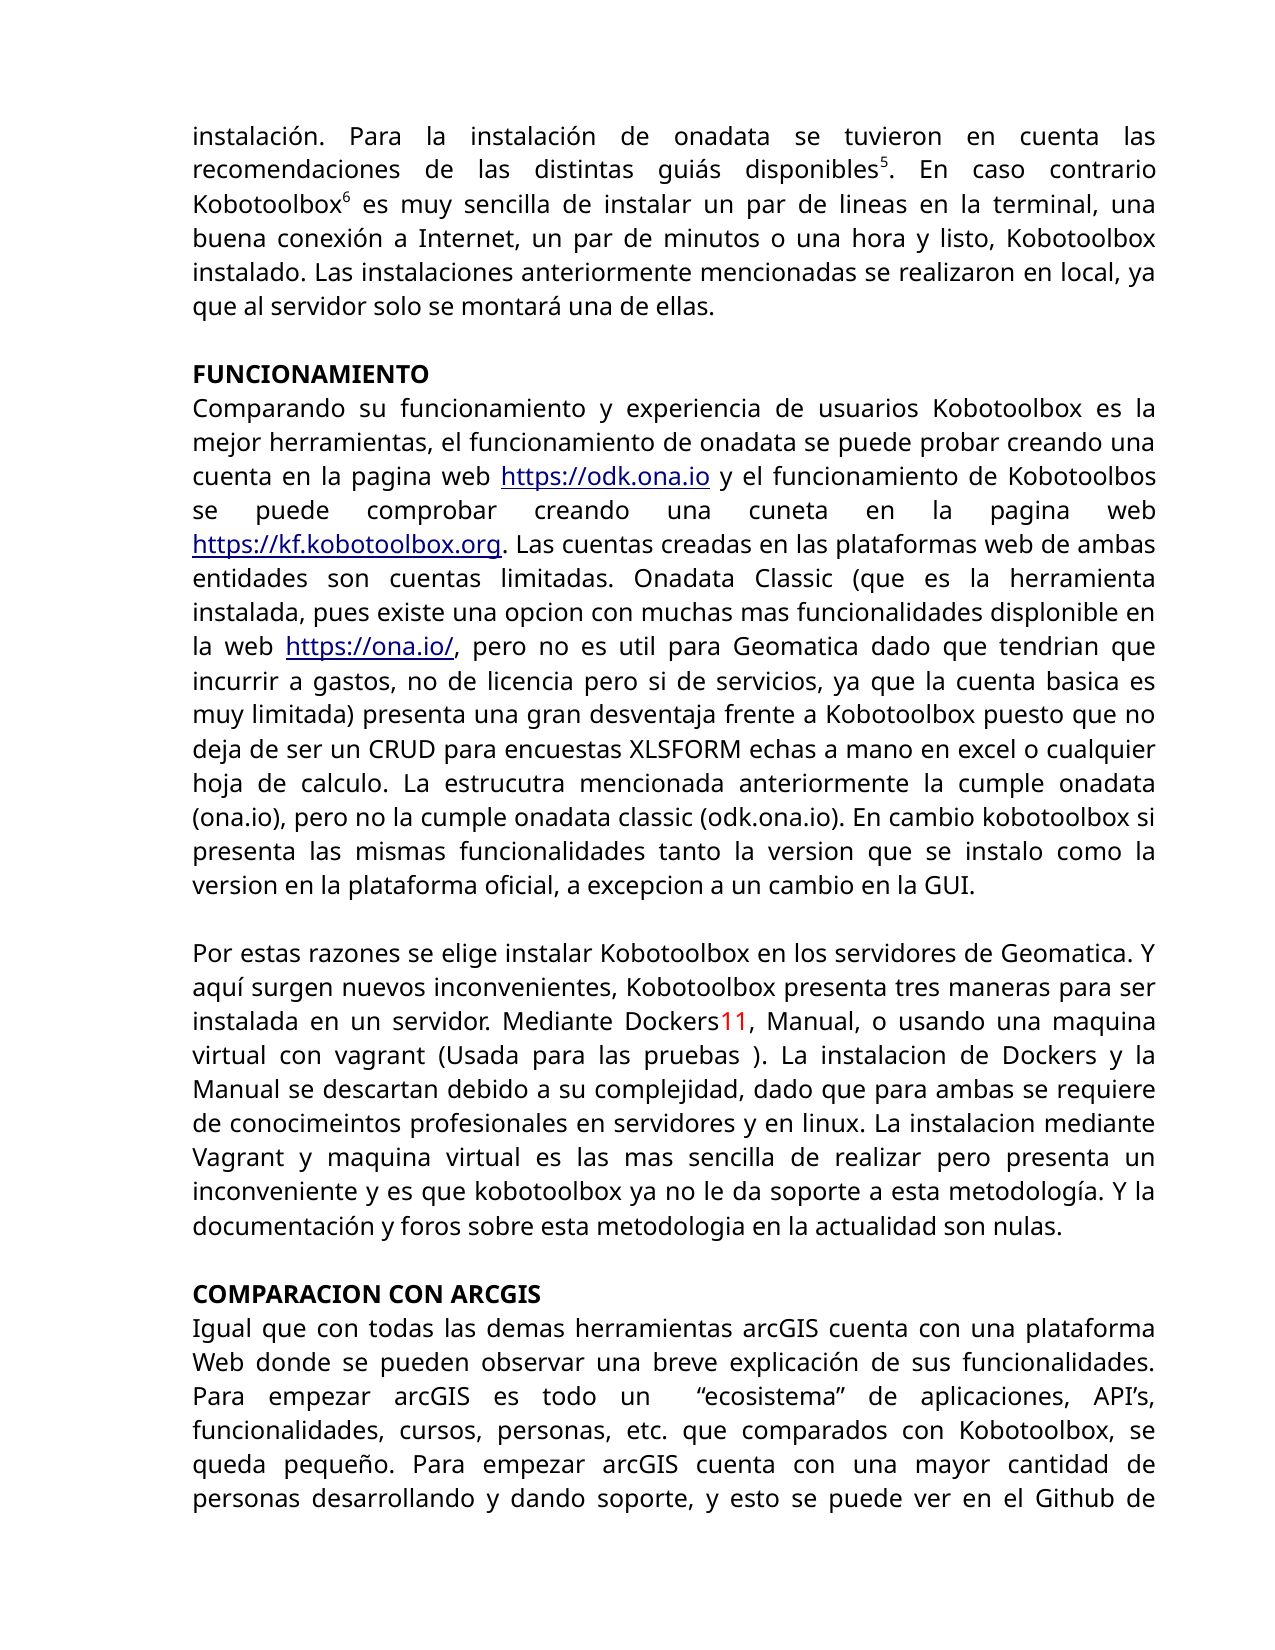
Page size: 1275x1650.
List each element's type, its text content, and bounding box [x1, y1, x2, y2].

text FUNCIONAMIENTO [192, 357, 1157, 391]
text COMPARACION CON ARCGIS [192, 1276, 1157, 1310]
text Igual que con todas las demas herramientas arcGIS cuenta con una plataforma Web donde se pueden observar una breve explicación de sus funcionalidades. Para empezar arcGIS es todo un “ecosistema” de aplicaciones, API’s, funcionalidades, cursos, personas, etc. que comparados con Kobotoolbox, se queda pequeño. Para empezar arcGIS cuenta con una mayor cantidad de personas desarrollando y dando soporte, y esto se puede ver en el Github de [192, 1310, 1157, 1515]
text Comparando su funcionamiento y experiencia de usuarios Kobotoolbox es la mejor herramientas, el funcionamiento de onadata se puede probar creando una cuenta en la pagina web https://odk.ona.io y el funcionamiento de Kobotoolbos se puede comprobar creando una cuneta en la pagina web https://kf.kobotoolbox.org. Las cuentas creadas en las plataformas web de ambas entidades son cuentas limitadas. Onadata Classic (que es la herramienta instalada, pues existe una opcion con muchas mas funcionalidades displonible en la web https://ona.io/, pero no es util para Geomatica dado que tendrian que incurrir a gastos, no de licencia pero si de servicios, ya que la cuenta basica es muy limitada) presenta una gran desventaja frente a Kobotoolbox puesto que no deja de ser un CRUD para encuestas XLSFORM echas a mano en excel o cualquier hoja de calculo. La estrucutra mencionada anteriormente la cumple onadata (ona.io), pero no la cumple onadata classic (odk.ona.io). En cambio kobotoolbox si presenta las mismas funcionalidades tanto la version que se instalo como la version en la plataforma oficial, a excepcion a un cambio en la GUI. [192, 391, 1157, 902]
text instalación. Para la instalación de onadata se tuvieron en cuenta las recomendaciones de las distintas guiás disponibles5. En caso contrario Kobotoolbox6 es muy sencilla de instalar un par de lineas en la terminal, una buena conexión a Internet, un par de minutos o una hora y listo, Kobotoolbox instalado. Las instalaciones anteriormente mencionadas se realizaron en local, ya que al servidor solo se montará una de ellas. [192, 118, 1157, 322]
text Por estas razones se elige instalar Kobotoolbox en los servidores de Geomatica. Y aquí surgen nuevos inconvenientes, Kobotoolbox presenta tres maneras para ser instalada en un servidor. Mediante Dockers11, Manual, o usando una maquina virtual con vagrant (Usada para las pruebas ). La instalacion de Dockers y la Manual se descartan debido a su complejidad, dado que para ambas se requiere de conocimeintos profesionales en servidores y en linux. La instalacion mediante Vagrant y maquina virtual es las mas sencilla de realizar pero presenta un inconveniente y es que kobotoolbox ya no le da soporte a esta metodología. Y la documentación y foros sobre esta metodologia en la actualidad son nulas. [192, 936, 1157, 1242]
